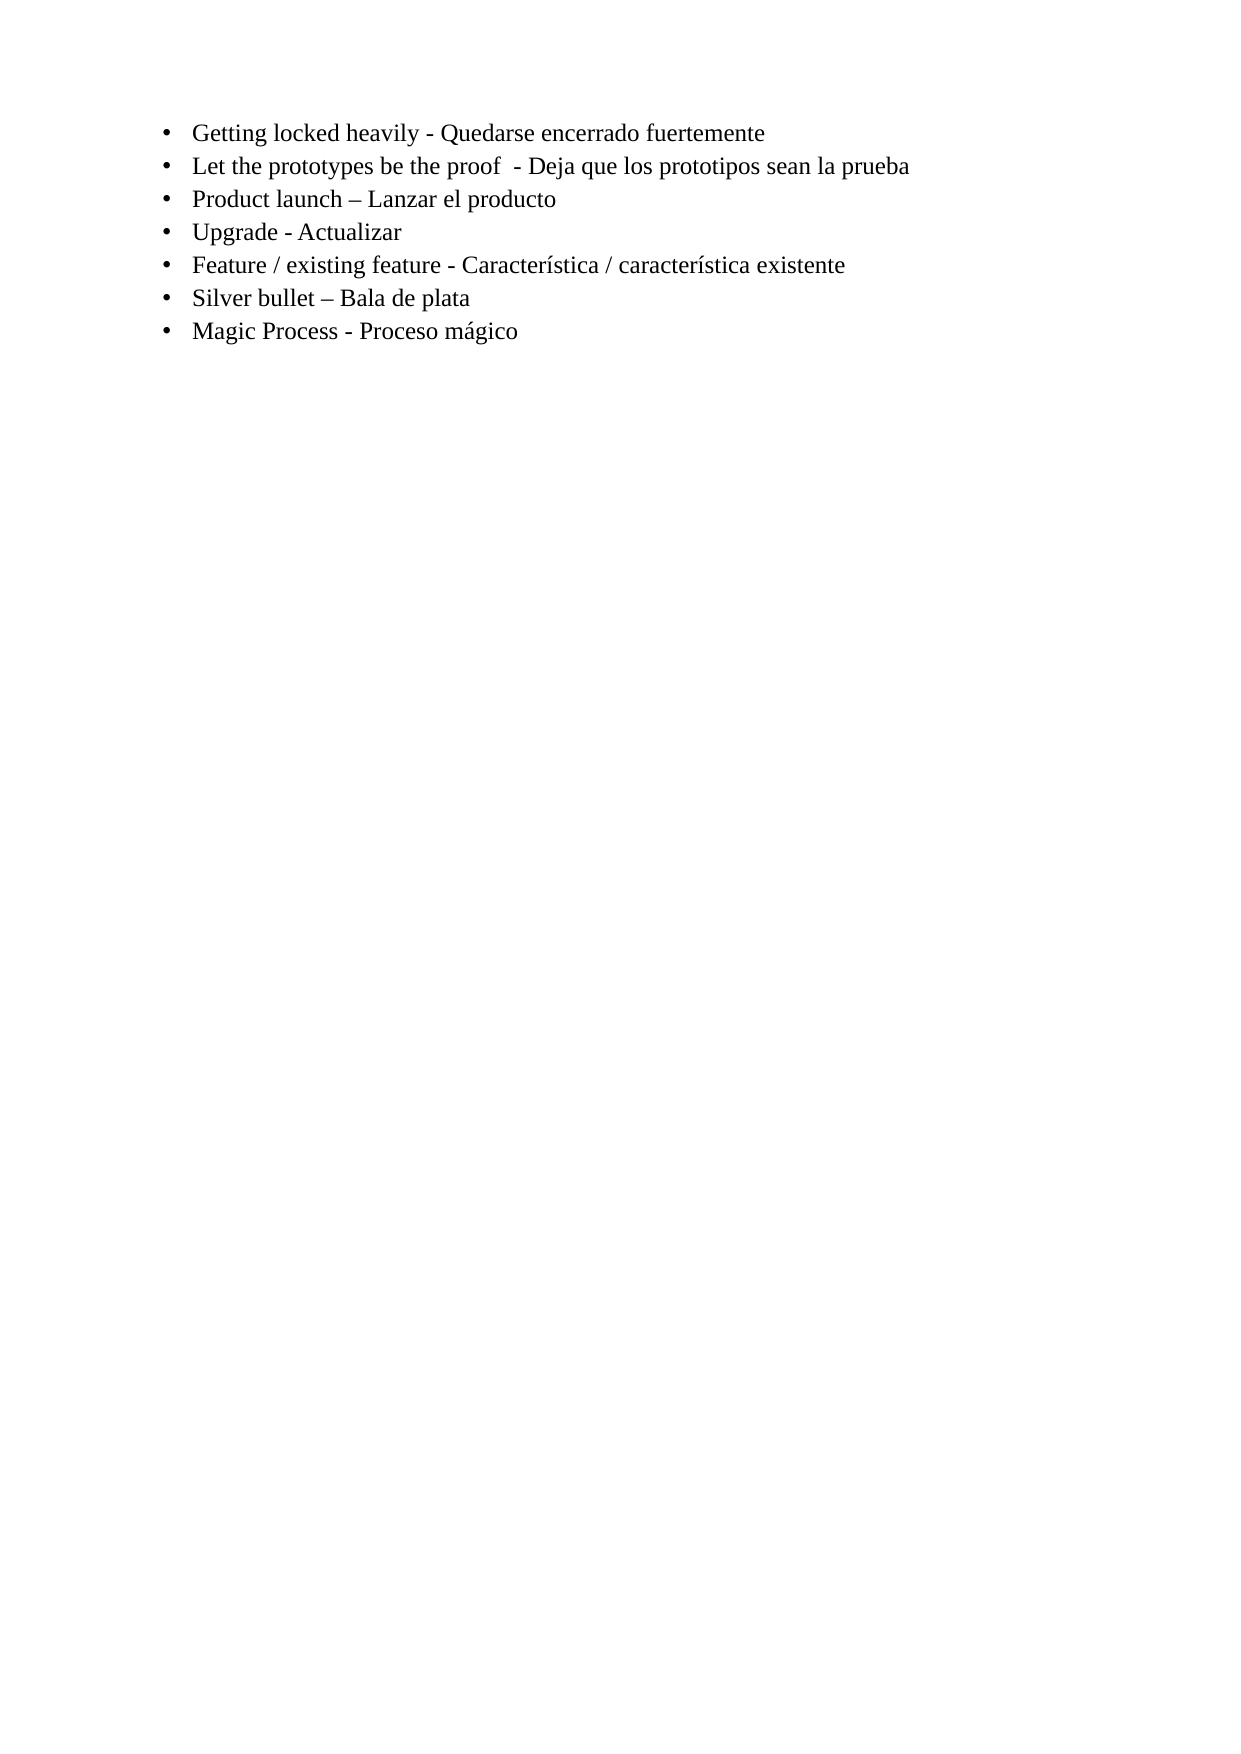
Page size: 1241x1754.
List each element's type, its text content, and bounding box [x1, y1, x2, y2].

list Feature / existing feature - Característica / característica existente [162, 250, 1122, 279]
list Getting locked heavily - Quedarse encerrado fuertemente [162, 118, 1122, 147]
list Product launch – Lanzar el producto [162, 184, 1122, 213]
list Upgrade - Actualizar [162, 217, 1122, 246]
list Silver bullet – Bala de plata [162, 283, 1122, 312]
list Let the prototypes be the proof - Deja que los prototipos sean la prueba [162, 151, 1122, 180]
list Magic Process - Proceso mágico [162, 316, 1122, 345]
